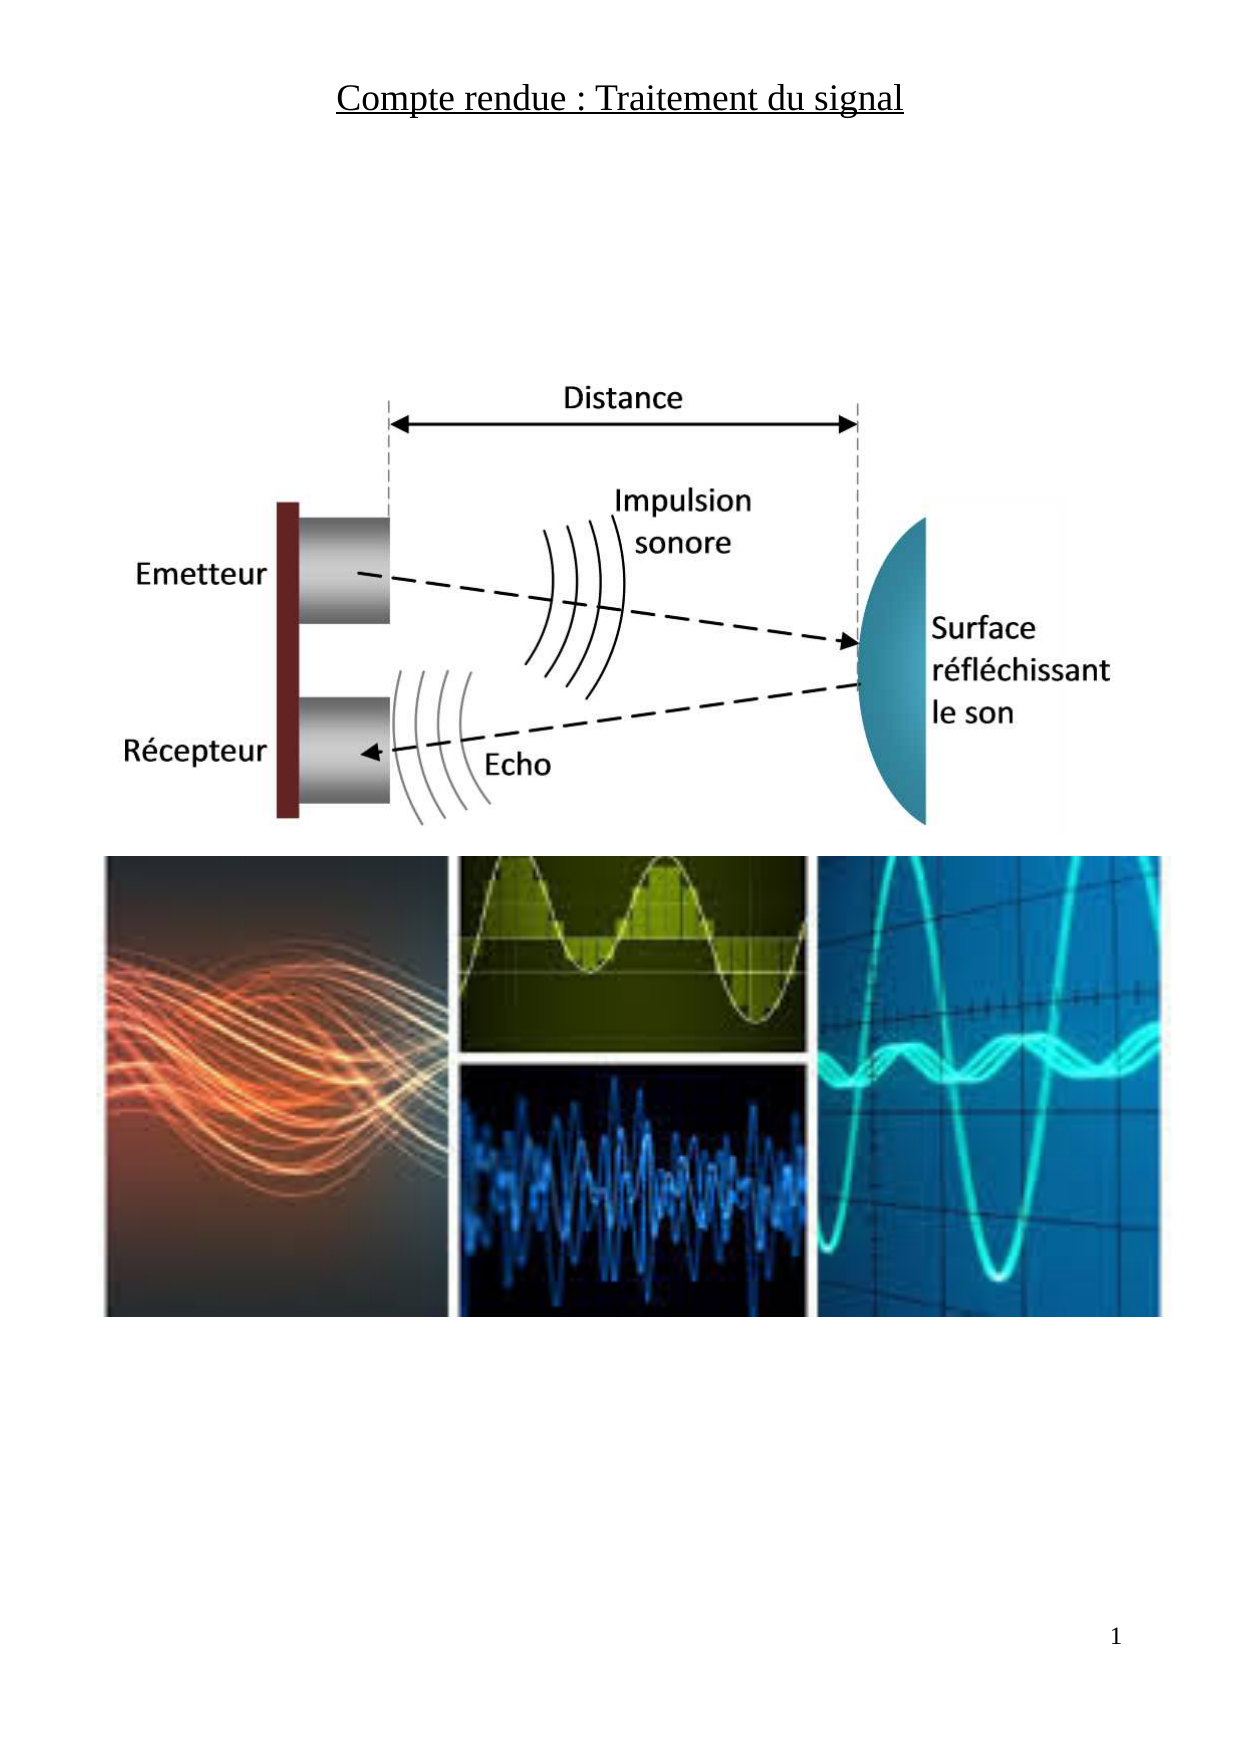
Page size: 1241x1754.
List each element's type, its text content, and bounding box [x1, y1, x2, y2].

text Compte rendue : Traitement du signal [118, 75, 1122, 118]
